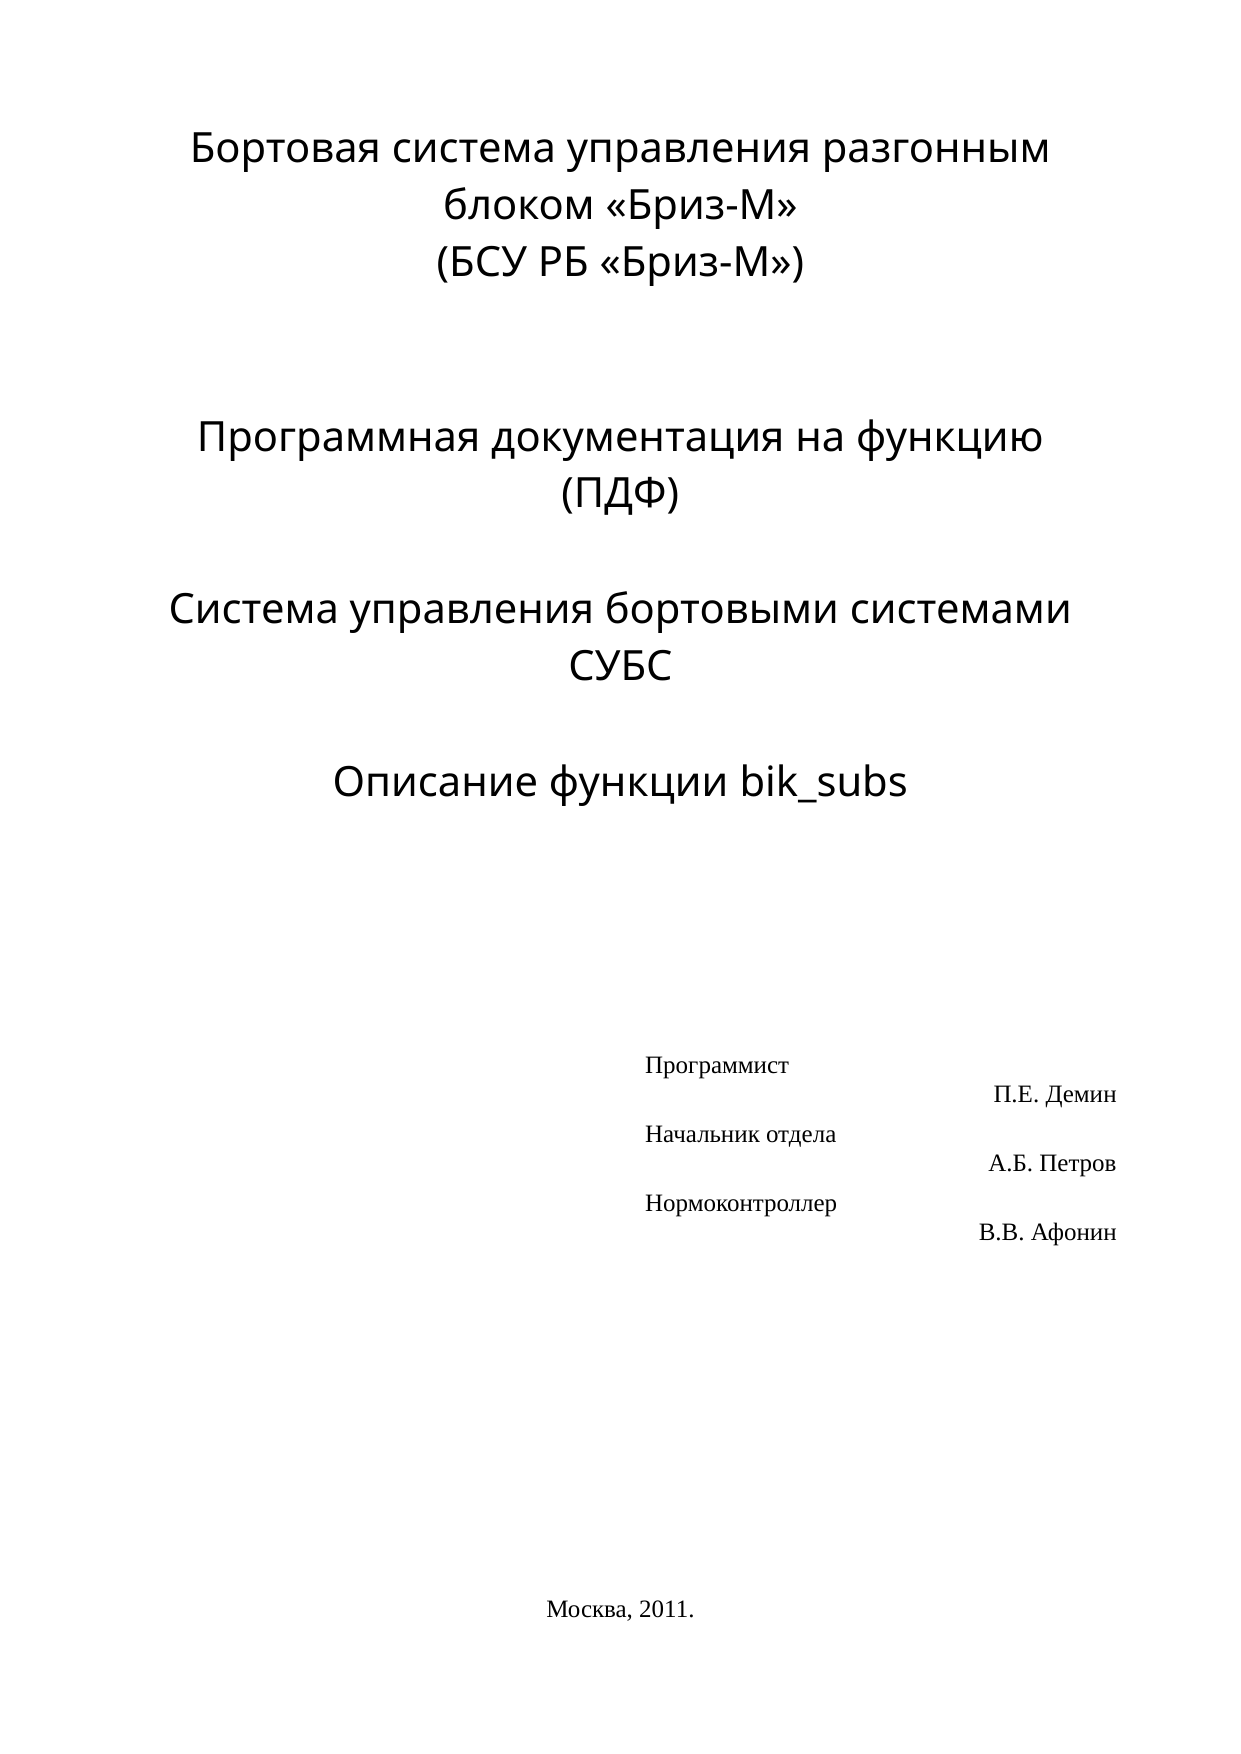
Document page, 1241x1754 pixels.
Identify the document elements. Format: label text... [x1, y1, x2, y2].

text Москва, 2011. [118, 1594, 1122, 1623]
text Бортовая система управления разгонным блоком «Бриз-М» (БСУ РБ «Бриз-М») [118, 118, 1122, 288]
text Описание функции bik_subs [118, 752, 1122, 808]
text Программная документация на функцию (ПДФ) [118, 407, 1122, 520]
table_cell Нормоконтроллер В.В. Афонин [639, 1183, 1122, 1252]
text Система управления бортовыми системами СУБС [118, 579, 1122, 693]
table_cell Начальник отдела А.Б. Петров [639, 1114, 1122, 1183]
table_header Программист П.Е. Демин [639, 1045, 1122, 1114]
